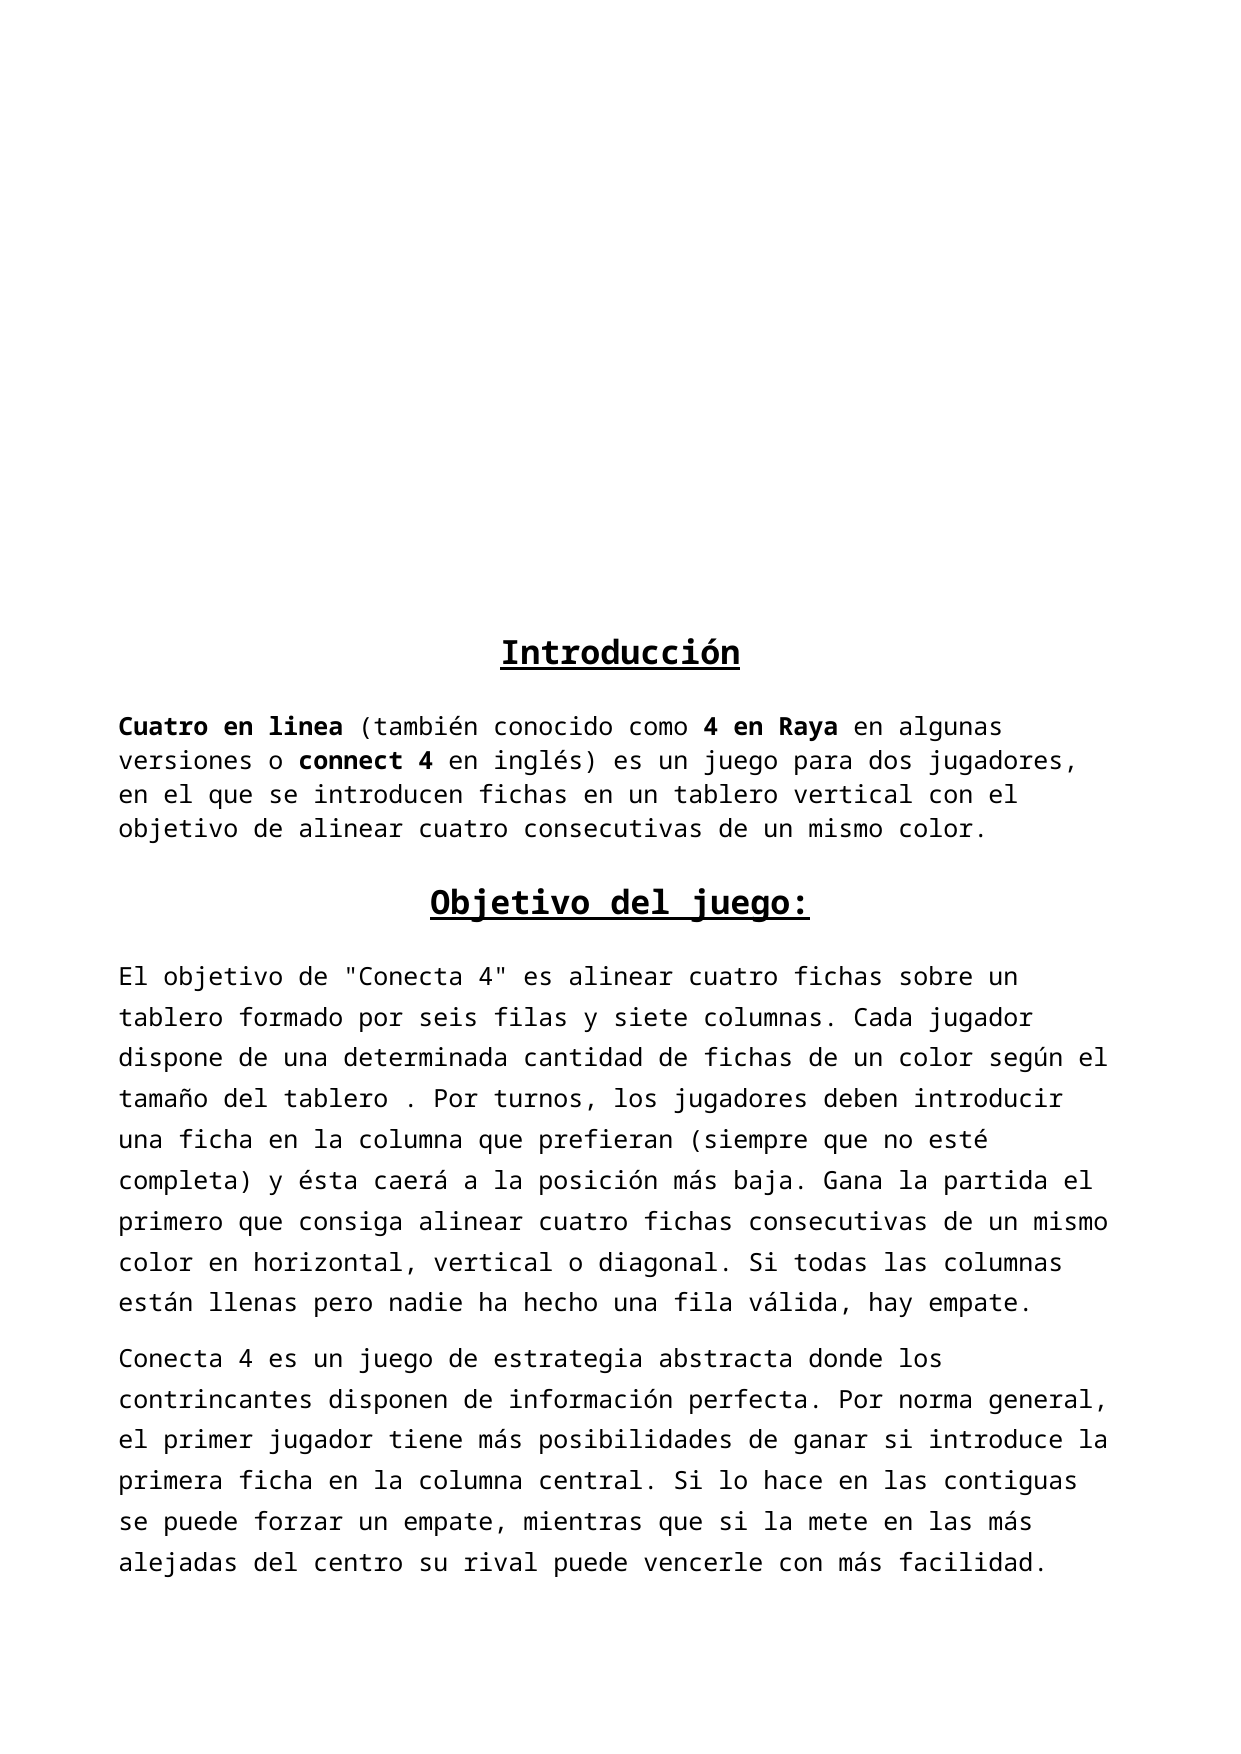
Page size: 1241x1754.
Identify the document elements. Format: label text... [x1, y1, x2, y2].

text Conecta 4 es un juego de estrategia abstracta donde los contrincantes disponen de información perfecta. Por norma general, el primer jugador tiene más posibilidades de ganar si introduce la primera ficha en la columna central. Si lo hace en las contiguas se puede forzar un empate, mientras que si la mete en las más alejadas del centro su rival puede vencerle con más facilidad. [118, 1340, 1122, 1579]
text Introducción [118, 629, 1122, 674]
text El objetivo de "Conecta 4" es alinear cuatro fichas sobre un tablero formado por seis filas y siete columnas. Cada jugador dispone de una determinada cantidad de fichas de un color según el tamaño del tablero . Por turnos, los jugadores deben introducir una ficha en la columna que prefieran (siempre que no esté completa) y ésta caerá a la posición más baja. Gana la partida el primero que consiga alinear cuatro fichas consecutivas de un mismo color en horizontal, vertical o diagonal. Si todas las columnas están llenas pero nadie ha hecho una fila válida, hay empate. [118, 958, 1122, 1319]
text Objetivo del juego: [118, 879, 1122, 924]
text Cuatro en linea (también conocido como 4 en Raya en algunas versiones o connect 4 en inglés) es un juego para dos jugadores, en el que se introducen fichas en un tablero vertical con el objetivo de alinear cuatro consecutivas de un mismo color. [118, 708, 1122, 845]
